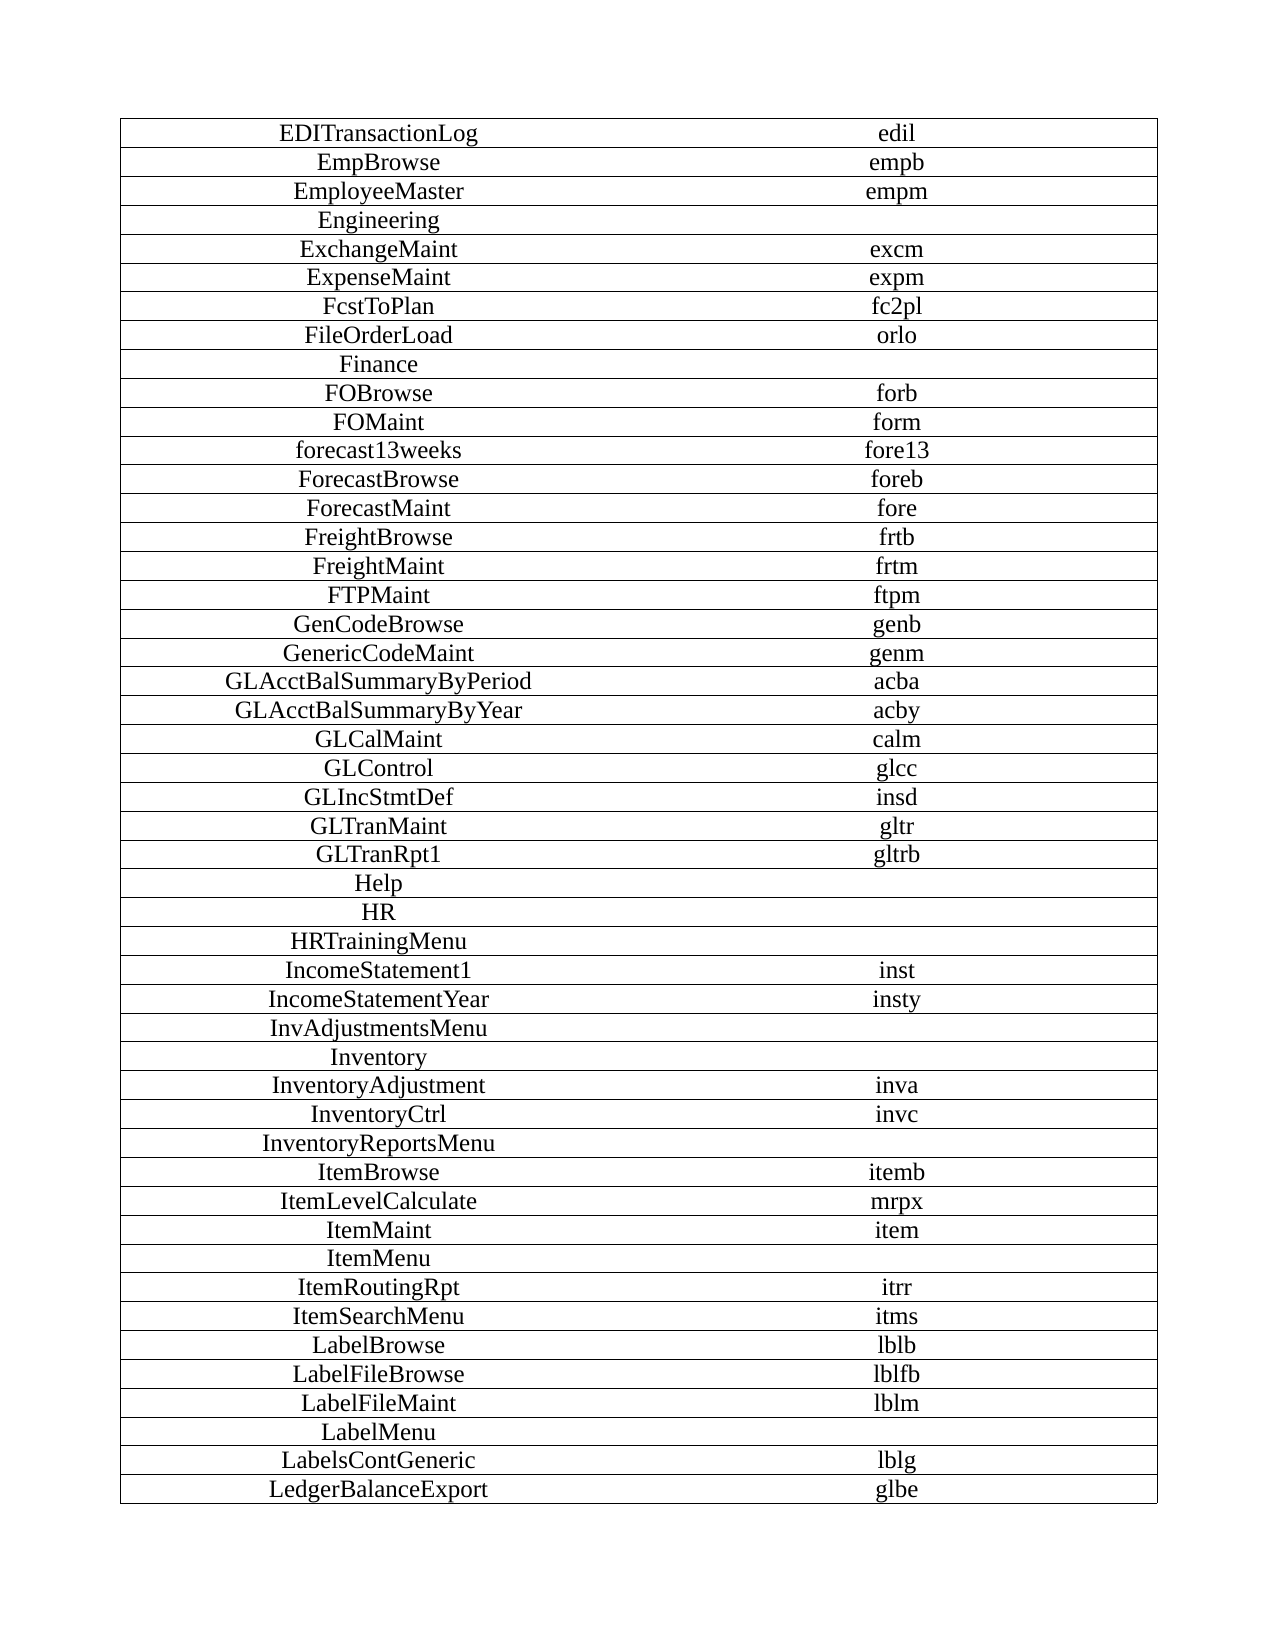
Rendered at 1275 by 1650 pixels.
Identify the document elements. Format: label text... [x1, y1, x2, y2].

table_cell Engineering [121, 206, 636, 233]
table_cell FTPMaint [121, 581, 636, 609]
table_cell GenCodeBrowse [121, 610, 636, 637]
table_cell empb [636, 148, 1157, 176]
table_cell LedgerBalanceExport [121, 1475, 636, 1503]
table_cell Inventory [121, 1042, 636, 1070]
table_cell lblfb [636, 1360, 1157, 1388]
table_cell GLTranMaint [121, 812, 636, 839]
table_cell item [636, 1216, 1157, 1243]
table_cell itrr [636, 1273, 1157, 1301]
table_cell expm [636, 264, 1157, 291]
table_cell mrpx [636, 1187, 1157, 1214]
table_cell genm [636, 639, 1157, 666]
table_cell [636, 1418, 1157, 1445]
table_cell glbe [636, 1475, 1157, 1503]
table_cell Help [121, 869, 636, 897]
table_cell FOBrowse [121, 379, 636, 407]
table_cell GLAcctBalSummaryByYear [121, 696, 636, 724]
table_cell frtm [636, 552, 1157, 580]
table_cell ftpm [636, 581, 1157, 609]
table_cell InventoryReportsMenu [121, 1129, 636, 1157]
table_cell frtb [636, 523, 1157, 551]
table_cell lblb [636, 1331, 1157, 1359]
table_cell ExpenseMaint [121, 264, 636, 291]
table_cell excm [636, 235, 1157, 262]
table_cell ItemSearchMenu [121, 1302, 636, 1330]
table_cell FileOrderLoad [121, 321, 636, 349]
table_cell LabelBrowse [121, 1331, 636, 1359]
table_cell GLIncStmtDef [121, 783, 636, 811]
table_cell ItemBrowse [121, 1158, 636, 1186]
table_cell IncomeStatement1 [121, 956, 636, 984]
table_cell forecast13weeks [121, 437, 636, 464]
table_cell [636, 898, 1157, 926]
table_cell forb [636, 379, 1157, 407]
table_cell inva [636, 1071, 1157, 1099]
table_cell itms [636, 1302, 1157, 1330]
table_cell HR [121, 898, 636, 926]
table_cell lblm [636, 1389, 1157, 1417]
table_cell foreb [636, 465, 1157, 493]
table_cell [636, 206, 1157, 233]
table_cell fore [636, 494, 1157, 522]
table_cell InventoryAdjustment [121, 1071, 636, 1099]
table_cell acba [636, 667, 1157, 695]
table_cell Finance [121, 350, 636, 378]
table_cell itemb [636, 1158, 1157, 1186]
table_cell FcstToPlan [121, 292, 636, 320]
table_cell EmployeeMaster [121, 177, 636, 205]
table_cell GenericCodeMaint [121, 639, 636, 666]
table_cell fc2pl [636, 292, 1157, 320]
table_cell GLTranRpt1 [121, 841, 636, 868]
table_cell GLAcctBalSummaryByPeriod [121, 667, 636, 695]
table_cell GLControl [121, 754, 636, 782]
table_cell orlo [636, 321, 1157, 349]
table_cell LabelMenu [121, 1418, 636, 1445]
table_cell ItemLevelCalculate [121, 1187, 636, 1214]
table_cell form [636, 408, 1157, 436]
table_cell insty [636, 985, 1157, 1013]
table_cell HRTrainingMenu [121, 927, 636, 955]
table_cell LabelsContGeneric [121, 1446, 636, 1474]
table_cell EmpBrowse [121, 148, 636, 176]
table_cell ExchangeMaint [121, 235, 636, 262]
table_cell empm [636, 177, 1157, 205]
table_cell lblg [636, 1446, 1157, 1474]
table_cell GLCalMaint [121, 725, 636, 753]
table_cell FOMaint [121, 408, 636, 436]
table_cell ItemRoutingRpt [121, 1273, 636, 1301]
table_cell invc [636, 1100, 1157, 1128]
table_cell EDITransactionLog [121, 119, 636, 147]
table_cell [636, 1245, 1157, 1272]
table_cell LabelFileMaint [121, 1389, 636, 1417]
table_cell glcc [636, 754, 1157, 782]
table_cell InventoryCtrl [121, 1100, 636, 1128]
table_cell gltr [636, 812, 1157, 839]
table_cell [636, 1129, 1157, 1157]
table_cell LabelFileBrowse [121, 1360, 636, 1388]
table_cell InvAdjustmentsMenu [121, 1014, 636, 1041]
table_cell IncomeStatementYear [121, 985, 636, 1013]
table_cell inst [636, 956, 1157, 984]
table_cell [636, 1042, 1157, 1070]
table_cell [636, 1014, 1157, 1041]
table_cell genb [636, 610, 1157, 637]
table_cell insd [636, 783, 1157, 811]
table_cell fore13 [636, 437, 1157, 464]
table_cell edil [636, 119, 1157, 147]
table_cell ItemMenu [121, 1245, 636, 1272]
table_cell [636, 927, 1157, 955]
table_cell ItemMaint [121, 1216, 636, 1243]
table_cell gltrb [636, 841, 1157, 868]
table_cell [636, 869, 1157, 897]
table_cell FreightBrowse [121, 523, 636, 551]
table_cell FreightMaint [121, 552, 636, 580]
table_cell acby [636, 696, 1157, 724]
table_cell [636, 350, 1157, 378]
table_cell ForecastMaint [121, 494, 636, 522]
table_cell ForecastBrowse [121, 465, 636, 493]
table_cell calm [636, 725, 1157, 753]
